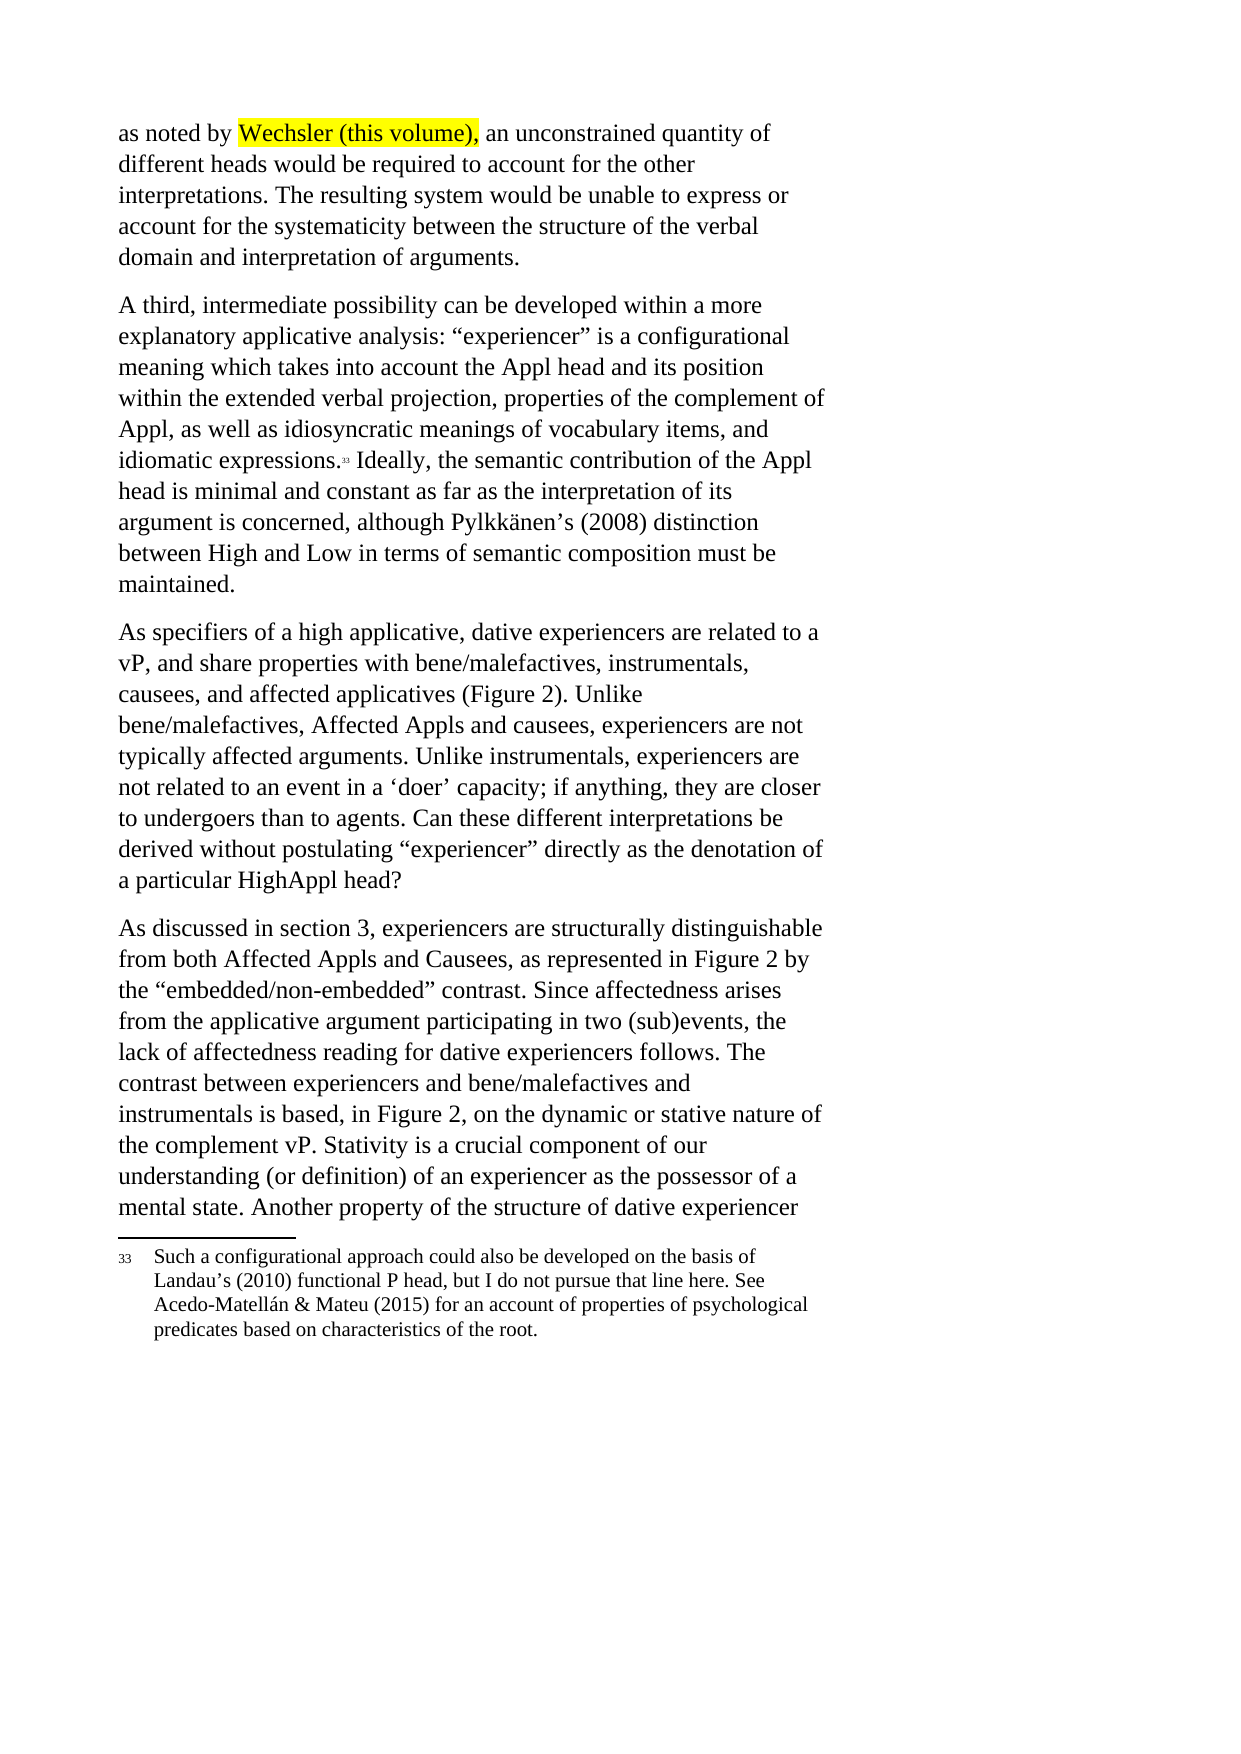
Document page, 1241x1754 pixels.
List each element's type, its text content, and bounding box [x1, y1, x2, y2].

text Such a configurational approach could also be developed on the basis of Landau’s (2010) functional P head, but I do not pursue that line here. See Acedo-Matellán & Mateu (2015) for an account of properties of psychological predicates based on characteristics of the root. [118, 1244, 827, 1341]
text As discussed in section 3, experiencers are structurally distinguishable from both Affected Appls and Causees, as represented in Figure 2 by the “embedded/non-embedded” contrast. Since affectedness arises from the applicative argument participating in two (sub)events, the lack of affectedness reading for dative experiencers follows. The contrast between experiencers and bene/malefactives and instrumentals is based, in Figure 2, on the dynamic or stative nature of the complement vP. Stativity is a crucial component of our understanding (or definition) of an experiencer as the possessor of a mental state. Another property of the structure of dative experiencer [118, 913, 827, 1221]
text A third, intermediate possibility can be developed within a more explanatory applicative analysis: “experiencer” is a configurational meaning which takes into account the Appl head and its position within the extended verbal projection, properties of the complement of Appl, as well as idiosyncratic meanings of vocabulary items, and idiomatic expressions. Ideally, the semantic contribution of the Appl head is minimal and constant as far as the interpretation of its argument is concerned, although Pylkkänen’s (2008) distinction between High and Low in terms of semantic composition must be maintained. [118, 290, 827, 598]
text as noted by Wechsler (this volume), an unconstrained quantity of different heads would be required to account for the other interpretations. The resulting system would be unable to express or account for the systematicity between the structure of the verbal domain and interpretation of arguments. [118, 118, 827, 271]
text As specifiers of a high applicative, dative experiencers are related to a vP, and share properties with bene/malefactives, instrumentals, causees, and affected applicatives (Figure 2). Unlike bene/malefactives, Affected Appls and causees, experiencers are not typically affected arguments. Unlike instrumentals, experiencers are not related to an event in a ‘doer’ capacity; if anything, they are closer to undergoers than to agents. Can these different interpretations be derived without postulating “experiencer” directly as the denotation of a particular HighAppl head? [118, 617, 827, 894]
